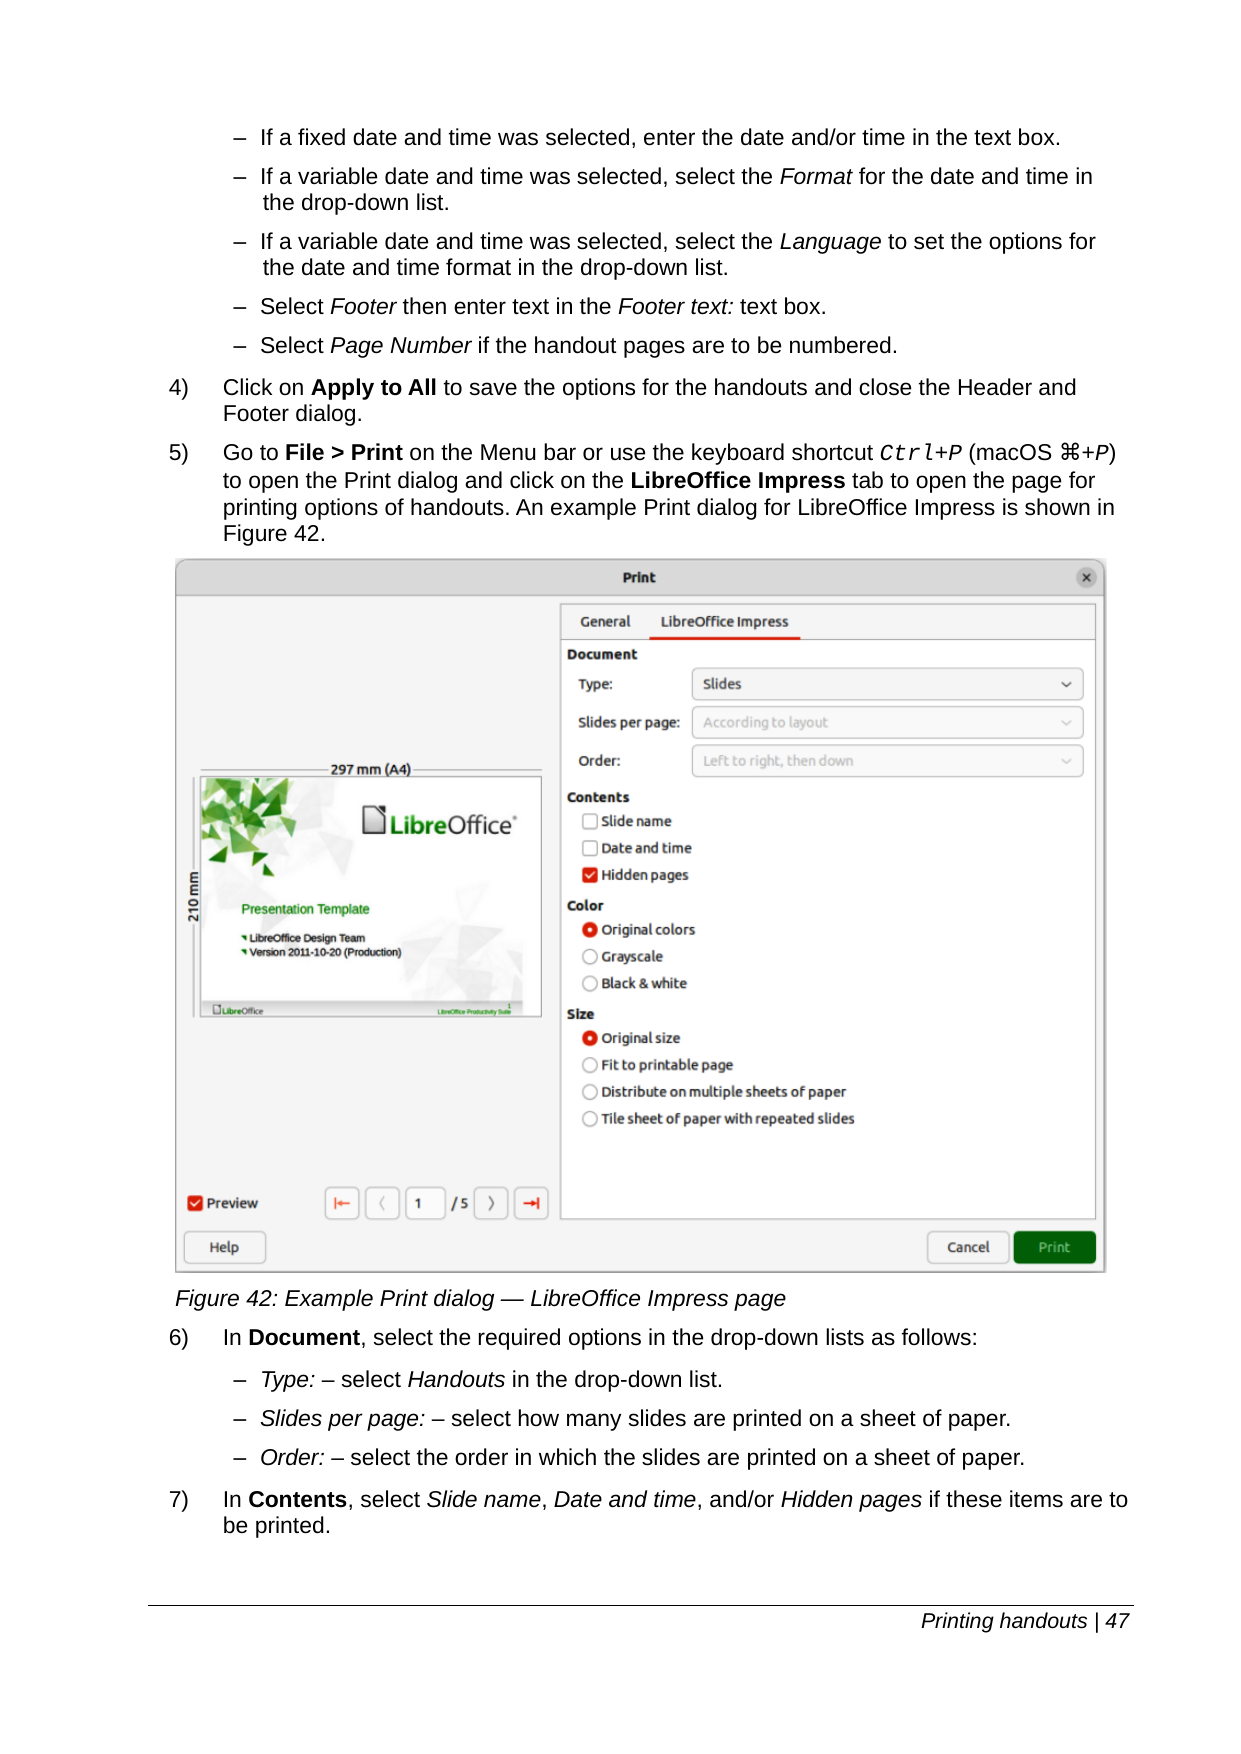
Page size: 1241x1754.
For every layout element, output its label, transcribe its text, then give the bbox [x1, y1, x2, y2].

list If a fixed date and time was selected, enter the date and/or time in the text box. [230, 121, 1134, 150]
text Figure 42: Example Print dialog — LibreOffice Impress page [175, 1285, 1107, 1312]
list Order: – select the order in which the slides are printed on a sheet of paper. [230, 1441, 1134, 1473]
list Go to File > Print on the Menu bar or use the keyboard shortcut Ctrl+P (macOS ⌘+P) to open the Print dialog and click on the LibreOffice Impress tab to open the page for printing options of handouts. An example Print dialog for LibreOffice Impress is shown in Figure 42. [189, 439, 1134, 546]
list In Document, select the required options in the drop-down lists as follows: [189, 1324, 1134, 1351]
list Type: – select Handouts in the drop-down list. [230, 1363, 1134, 1392]
list Select Footer then enter text in the Footer text: text box. [230, 290, 1134, 319]
list Slides per page: – select how many slides are printed on a sheet of paper. [230, 1402, 1134, 1431]
list If a variable date and time was selected, select the Language to set the options for the date and time format in the drop-down list. [230, 225, 1134, 281]
list Click on Apply to All to save the options for the handouts and close the Header and Footer dialog. [189, 374, 1134, 427]
list Select Page Number if the handout pages are to be numbered. [230, 329, 1134, 361]
list If a variable date and time was selected, select the Format for the date and time in the drop-down list. [230, 160, 1134, 216]
list In Contents, select Slide name, Date and time, and/or Hidden pages if these items are to be printed. [189, 1486, 1134, 1538]
picture [175, 558, 1107, 1273]
